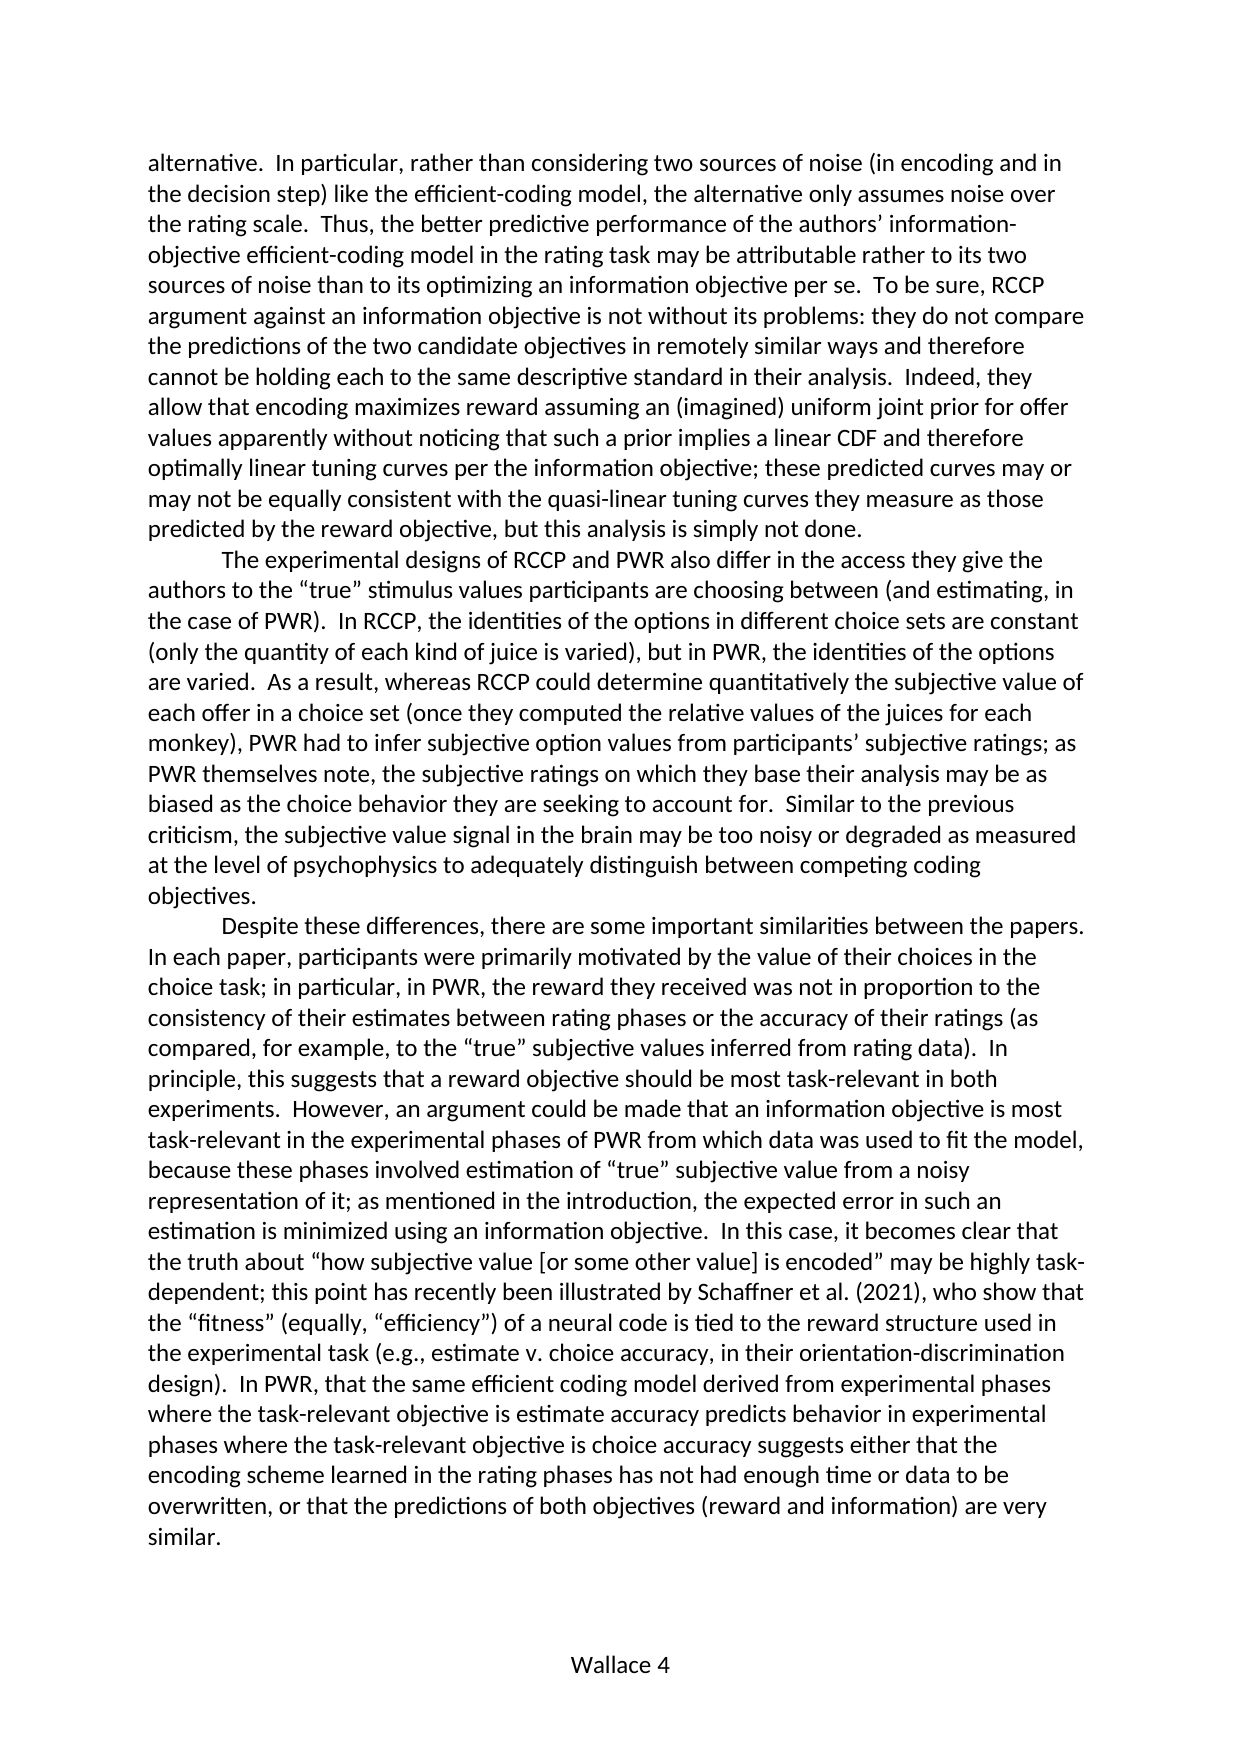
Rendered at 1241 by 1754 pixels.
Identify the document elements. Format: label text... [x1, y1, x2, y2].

text alternative. In particular, rather than considering two sources of noise (in encoding and in the decision step) like the efficient-coding model, the alternative only assumes noise over the rating scale. Thus, the better predictive performance of the authors’ information-objective efficient-coding model in the rating task may be attributable rather to its two sources of noise than to its optimizing an information objective per se. To be sure, RCCP argument against an information objective is not without its problems: they do not compare the predictions of the two candidate objectives in remotely similar ways and therefore cannot be holding each to the same descriptive standard in their analysis. Indeed, they allow that encoding maximizes reward assuming an (imagined) uniform joint prior for offer values apparently without noticing that such a prior implies a linear CDF and therefore optimally linear tuning curves per the information objective; these predicted curves may or may not be equally consistent with the quasi-linear tuning curves they measure as those predicted by the reward objective, but this analysis is simply not done. [148, 147, 1093, 544]
text The experimental designs of RCCP and PWR also differ in the access they give the authors to the “true” stimulus values participants are choosing between (and estimating, in the case of PWR). In RCCP, the identities of the options in different choice sets are constant (only the quantity of each kind of juice is varied), but in PWR, the identities of the options are varied. As a result, whereas RCCP could determine quantitatively the subjective value of each offer in a choice set (once they computed the relative values of the juices for each monkey), PWR had to infer subjective option values from participants’ subjective ratings; as PWR themselves note, the subjective ratings on which they base their analysis may be as biased as the choice behavior they are seeking to account for. Similar to the previous criticism, the subjective value signal in the brain may be too noisy or degraded as measured at the level of psychophysics to adequately distinguish between competing coding objectives. [148, 544, 1093, 910]
text Despite these differences, there are some important similarities between the papers. In each paper, participants were primarily motivated by the value of their choices in the choice task; in particular, in PWR, the reward they received was not in proportion to the consistency of their estimates between rating phases or the accuracy of their ratings (as compared, for example, to the “true” subjective values inferred from rating data). In principle, this suggests that a reward objective should be most task-relevant in both experiments. However, an argument could be made that an information objective is most task-relevant in the experimental phases of PWR from which data was used to fit the model, because these phases involved estimation of “true” subjective value from a noisy representation of it; as mentioned in the introduction, the expected error in such an estimation is minimized using an information objective. In this case, it becomes clear that the truth about “how subjective value [or some other value] is encoded” may be highly task-dependent; this point has recently been illustrated by Schaffner et al. (2021), who show that the “fitness” (equally, “efficiency”) of a neural code is tied to the reward structure used in the experimental task (e.g., estimate v. choice accuracy, in their orientation-discrimination design). In PWR, that the same efficient coding model derived from experimental phases where the task-relevant objective is estimate accuracy predicts behavior in experimental phases where the task-relevant objective is choice accuracy suggests either that the encoding scheme learned in the rating phases has not had enough time or data to be overwritten, or that the predictions of both objectives (reward and information) are very similar. [148, 910, 1093, 1551]
